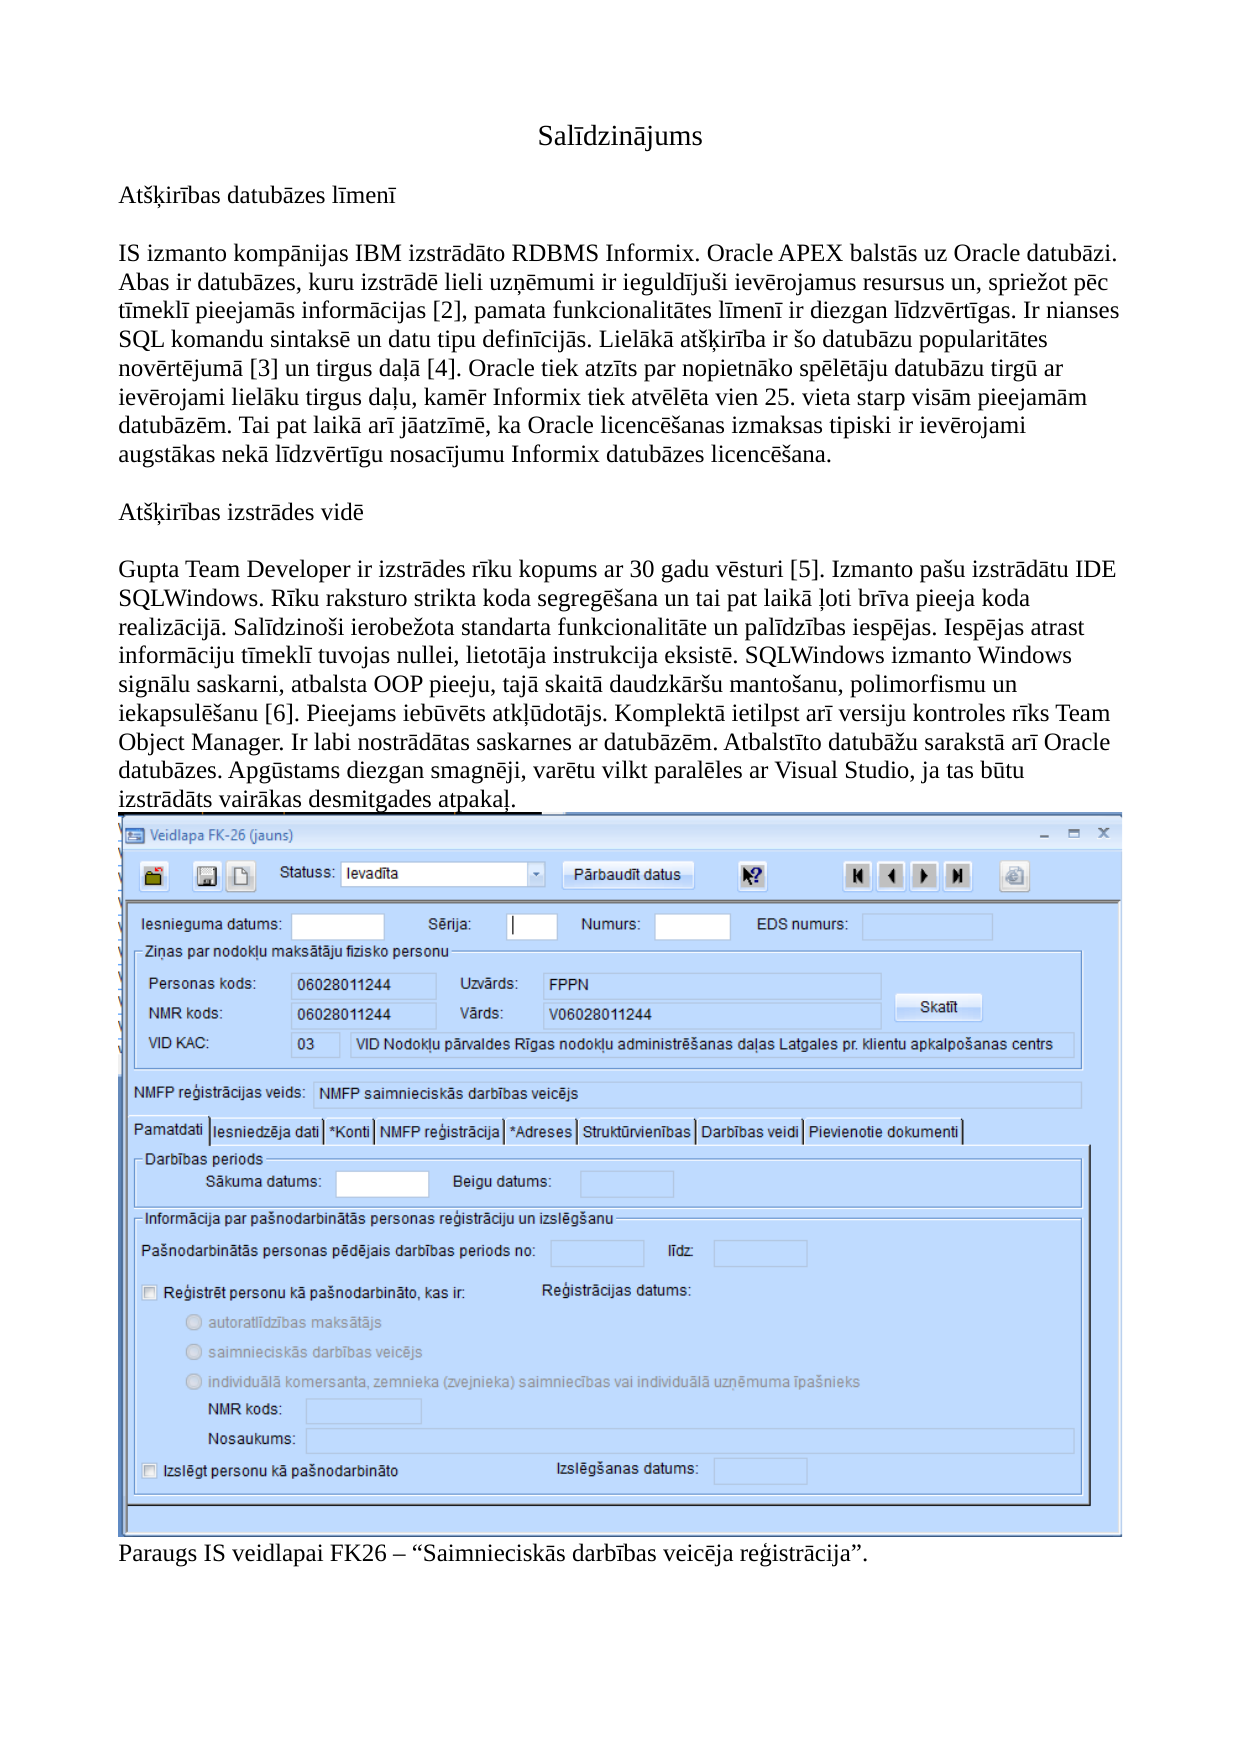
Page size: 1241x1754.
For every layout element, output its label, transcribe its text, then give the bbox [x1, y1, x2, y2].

text IS izmanto kompānijas IBM izstrādāto RDBMS Informix. Oracle APEX balstās uz Oracle datubāzi. Abas ir datubāzes, kuru izstrādē lieli uzņēmumi ir ieguldījuši ievērojamus resursus un, spriežot pēc tīmeklī pieejamās informācijas [2], pamata funkcionalitātes līmenī ir diezgan līdzvērtīgas. Ir nianses SQL komandu sintaksē un datu tipu definīcijās. Lielākā atšķirība ir šo datubāzu popularitātes novērtējumā [3] un tirgus daļā [4]. Oracle tiek atzīts par nopietnāko spēlētāju datubāzu tirgū ar ievērojami lielāku tirgus daļu, kamēr Informix tiek atvēlēta vien 25. vieta starp visām pieejamām datubāzēm. Tai pat laikā arī jāatzīmē, ka Oracle licencēšanas izmaksas tipiski ir ievērojami augstākas nekā līdzvērtīgu nosacījumu Informix datubāzes licencēšana. [118, 238, 1122, 468]
picture [118, 812, 1123, 1537]
text Paraugs IS veidlapai FK26 – “Saimnieciskās darbības veicēja reģistrācija”. [118, 1538, 1122, 1567]
text Atšķirības datubāzes līmenī [118, 180, 1122, 209]
text Atšķirības izstrādes vidē [118, 497, 1122, 525]
subtitle Salīdzinājums [118, 118, 1122, 152]
text Gupta Team Developer ir izstrādes rīku kopums ar 30 gadu vēsturi [5]. Izmanto pašu izstrādātu IDE SQLWindows. Rīku raksturo strikta koda segregēšana un tai pat laikā ļoti brīva pieeja koda realizācijā. Salīdzinoši ierobežota standarta funkcionalitāte un palīdzības iespējas. Iespējas atrast informāciju tīmeklī tuvojas nullei, lietotāja instrukcija eksistē. SQLWindows izmanto Windows signālu saskarni, atbalsta OOP pieeju, tajā skaitā daudzkāršu mantošanu, polimorfismu un iekapsulēšanu [6]. Pieejams iebūvēts atkļūdotājs. Komplektā ietilpst arī versiju kontroles rīks Team Object Manager. Ir labi nostrādātas saskarnes ar datubāzēm. Atbalstīto datubāžu sarakstā arī Oracle datubāzes. Apgūstams diezgan smagnēji, varētu vilkt paralēles ar Visual Studio, ja tas būtu izstrādāts vairākas desmitgades atpakaļ. [118, 554, 1122, 812]
